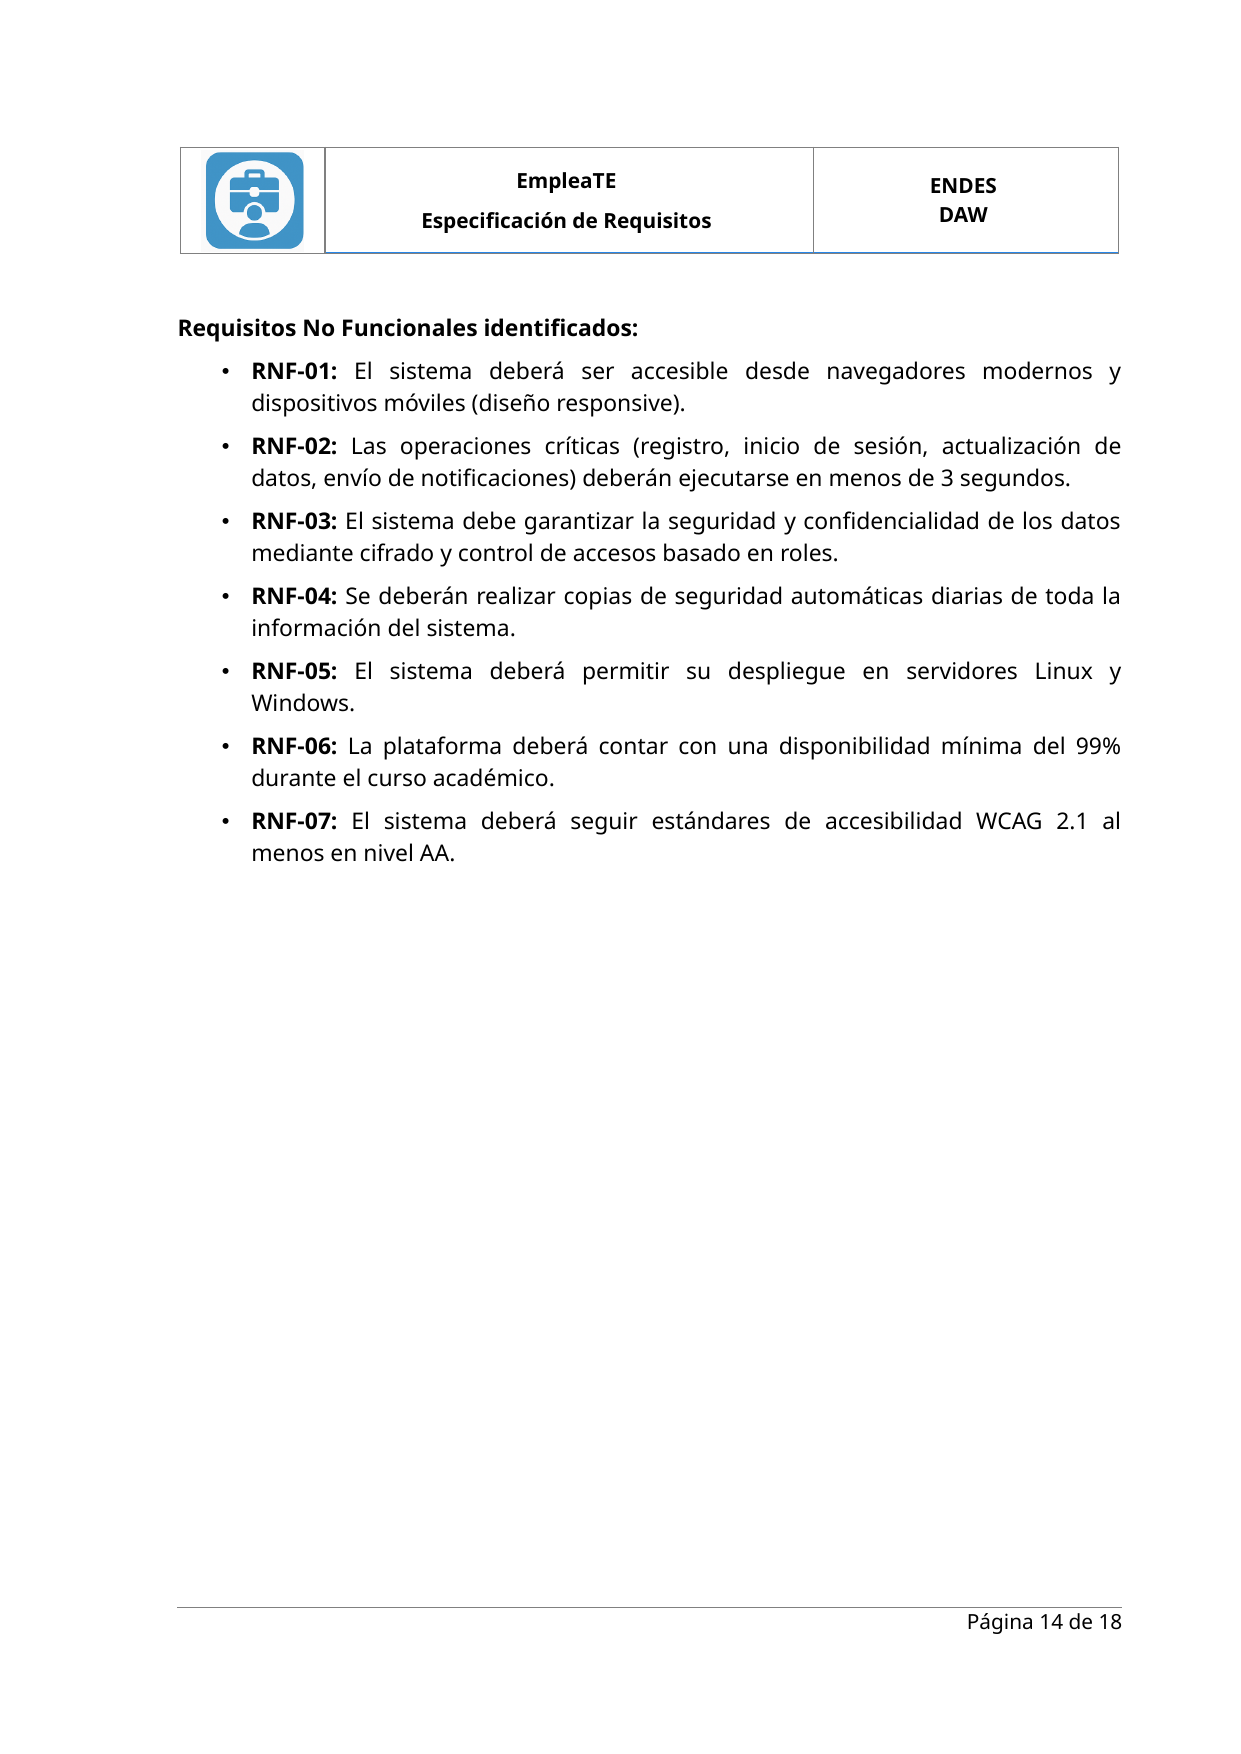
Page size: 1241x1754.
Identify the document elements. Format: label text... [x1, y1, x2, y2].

list RNF-04: Se deberán realizar copias de seguridad automáticas diarias de toda la información del sistema. [222, 580, 1122, 643]
list RNF-05: El sistema deberá permitir su despliegue en servidores Linux y Windows. [222, 655, 1122, 718]
list RNF-03: El sistema debe garantizar la seguridad y confidencialidad de los datos mediante cifrado y control de accesos basado en roles. [222, 505, 1122, 568]
text Requisitos No Funcionales identificados: [177, 311, 1122, 343]
list RNF-02: Las operaciones críticas (registro, inicio de sesión, actualización de datos, envío de notificaciones) deberán ejecutarse en menos de 3 segundos. [222, 430, 1122, 493]
list RNF-06: La plataforma deberá contar con una disponibilidad mínima del 99% durante el curso académico. [222, 730, 1122, 793]
list RNF-07: El sistema deberá seguir estándares de accesibilidad WCAG 2.1 al menos en nivel AA. [222, 805, 1122, 868]
picture [201, 150, 304, 252]
list RNF-01: El sistema deberá ser accesible desde navegadores modernos y dispositivos móviles (diseño responsive). [222, 355, 1122, 418]
